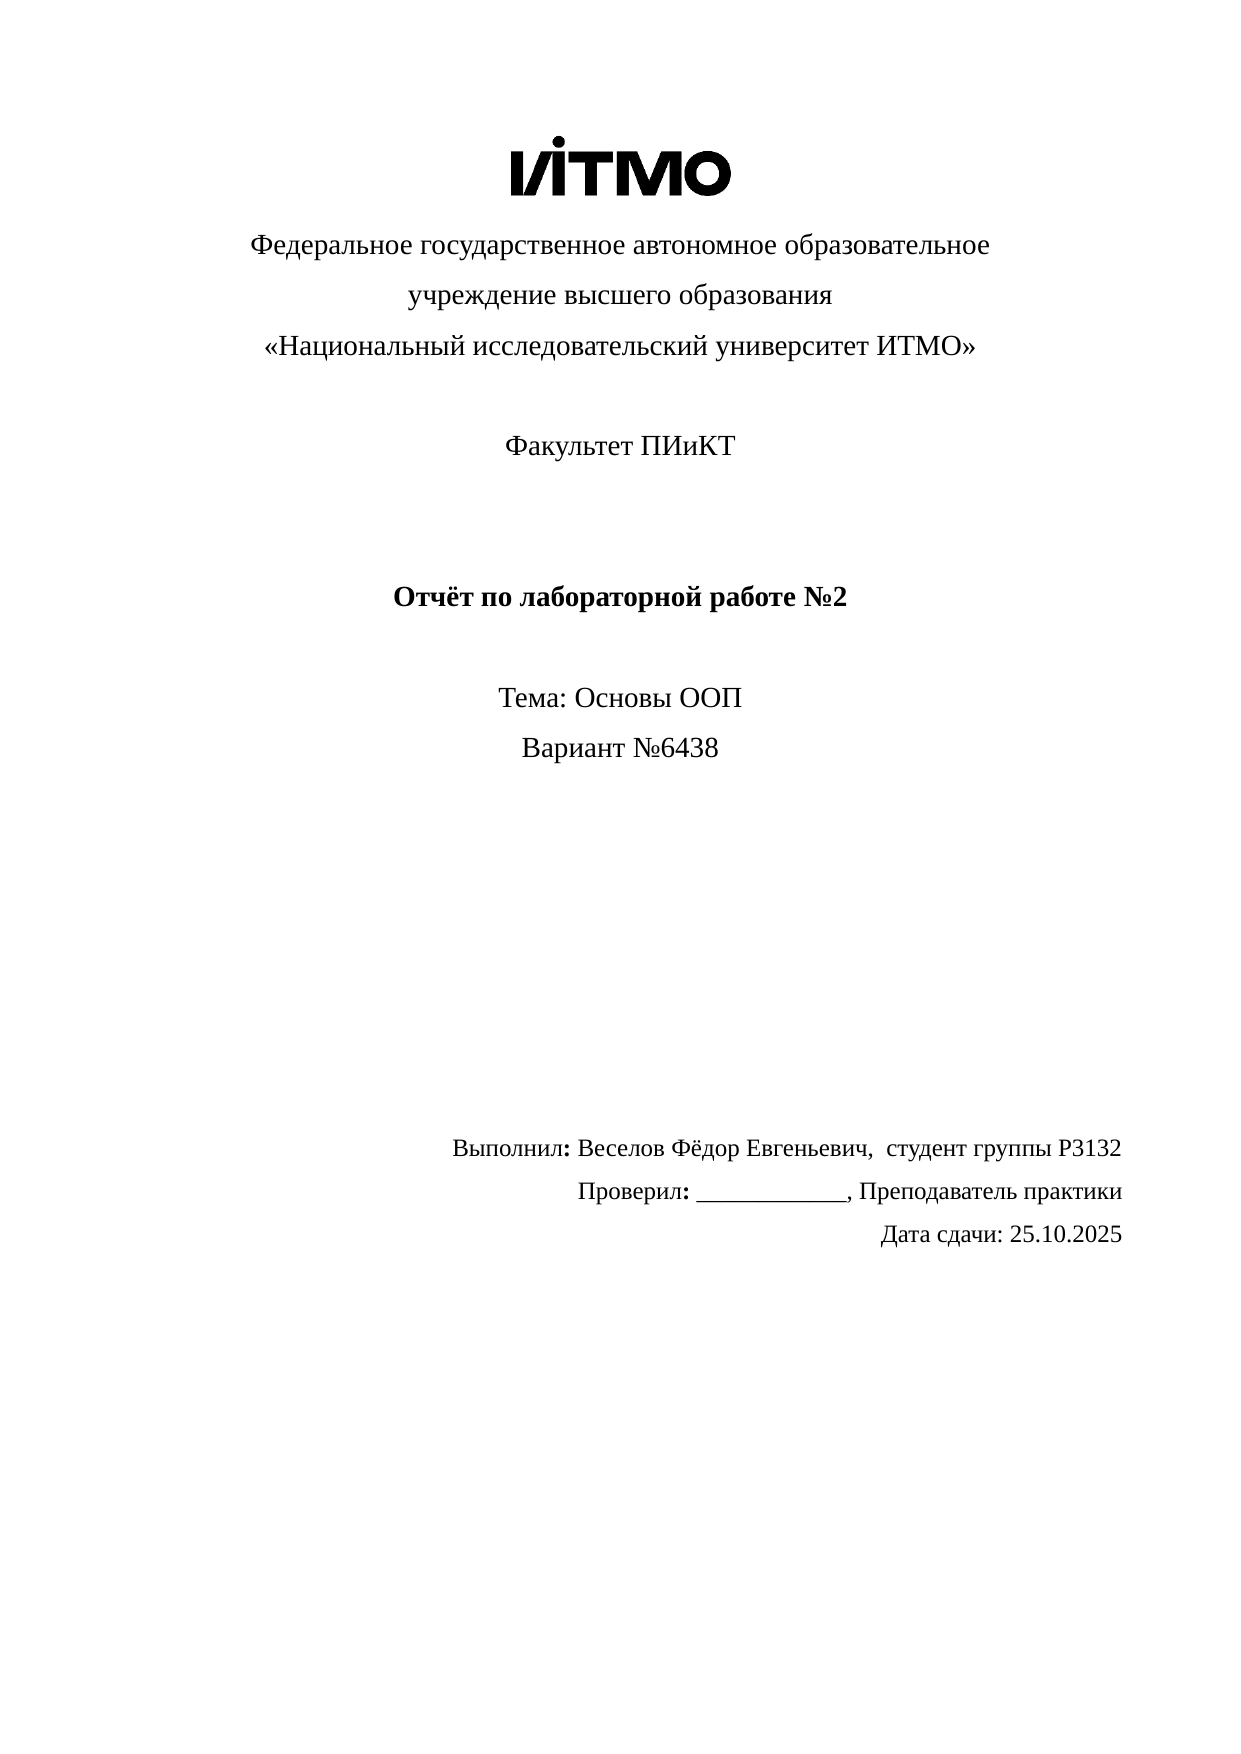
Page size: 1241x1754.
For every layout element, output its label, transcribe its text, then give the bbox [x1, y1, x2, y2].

text «Национальный исследовательский университет ИТМО» [118, 328, 1122, 361]
picture [500, 118, 741, 213]
text Дата сдачи: 25.10.2025 [118, 1219, 1122, 1248]
text Факультет ПИиКТ [118, 428, 1122, 462]
text Тема: Основы ООП [118, 680, 1122, 713]
text Федеральное государственное автономное образовательное [118, 227, 1122, 261]
text Отчёт по лабораторной работе №2 [118, 579, 1122, 613]
text Вариант №6438 [118, 730, 1122, 764]
text Проверил: ____________, Преподаватель практики [118, 1176, 1122, 1205]
text Выполнил: Веселов Фёдор Евгеньевич, студент группы Р3132 [118, 1133, 1122, 1162]
text учреждение высшего образования [118, 277, 1122, 311]
